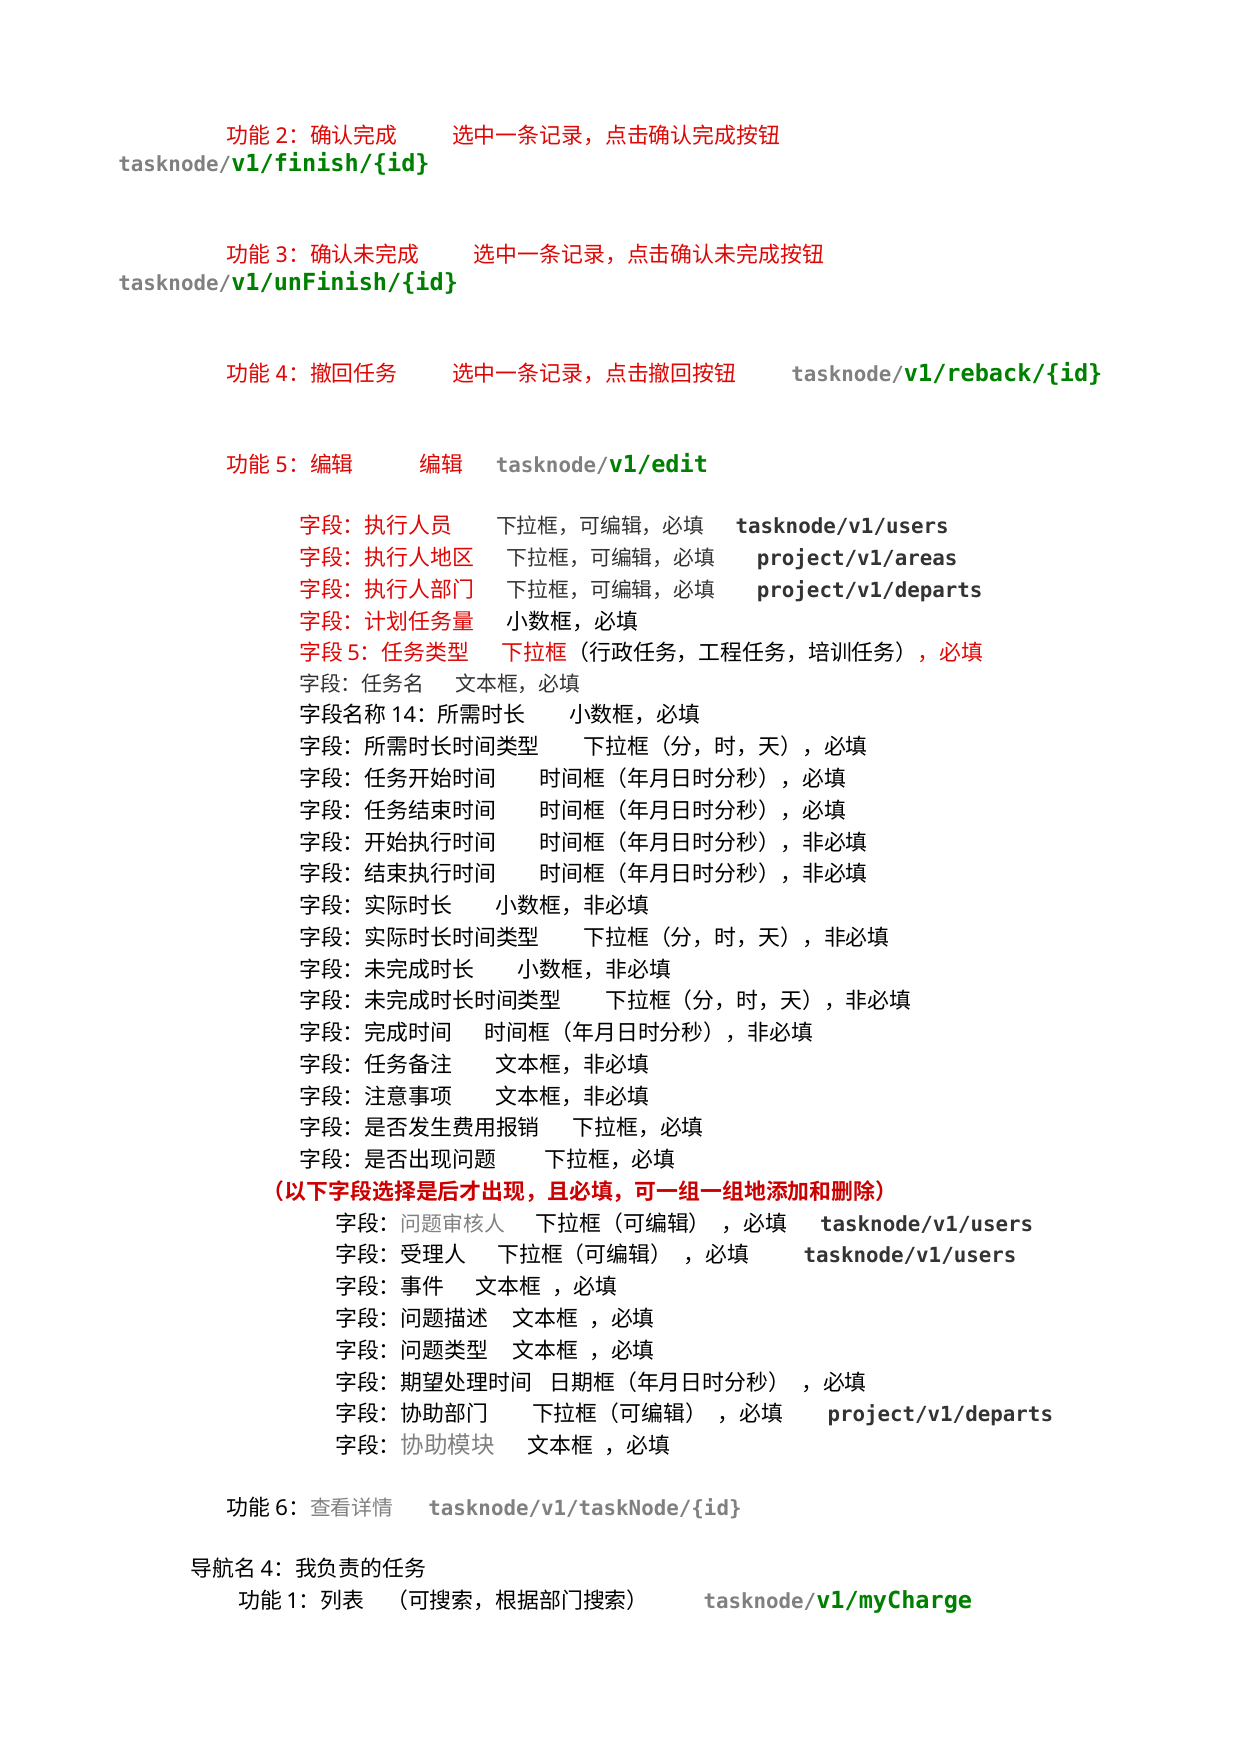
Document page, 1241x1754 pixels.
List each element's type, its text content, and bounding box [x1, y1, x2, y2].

text 字段：受理人 下拉框（可编辑） ，必填 tasknode/v1/users [118, 1237, 1122, 1269]
text 字段：所需时长时间类型 下拉框（分，时，天），必填 [118, 729, 1122, 761]
text 字段名称14：所需时长 小数框，必填 [118, 697, 1122, 729]
text 字段：协助模块 文本框 ，必填 [118, 1428, 1122, 1460]
text 功能5：编辑 编辑 tasknode/v1/edit [118, 447, 1122, 479]
text 字段：开始执行时间 时间框（年月日时分秒），非必填 [118, 824, 1122, 856]
text 字段5：任务类型 下拉框（行政任务，工程任务，培训任务），必填 [118, 635, 1122, 667]
text 字段：任务结束时间 时间框（年月日时分秒），必填 [118, 793, 1122, 824]
text 字段：任务备注 文本框，非必填 [118, 1047, 1122, 1079]
text 字段：实际时长时间类型 下拉框（分，时，天），非必填 [118, 920, 1122, 952]
text 字段：执行人员 下拉框，可编辑，必填 tasknode/v1/users [118, 508, 1122, 540]
text 字段：未完成时长 小数框，非必填 [118, 952, 1122, 983]
text 字段：实际时长 小数框，非必填 [118, 888, 1122, 920]
text 字段：执行人地区 下拉框，可编辑，必填 project/v1/areas [118, 540, 1122, 572]
text 字段：结束执行时间 时间框（年月日时分秒），非必填 [118, 856, 1122, 888]
text 导航名4：我负责的任务 [118, 1551, 1122, 1583]
text 字段：是否出现问题 下拉框，必填 [118, 1142, 1122, 1174]
text 字段：期望处理时间 日期框（年月日时分秒） ，必填 [118, 1364, 1122, 1396]
text 字段：注意事项 文本框，非必填 [118, 1079, 1122, 1110]
text 功能3：确认未完成 选中一条记录，点击确认未完成按钮 tasknode/v1/unFinish/{id} [118, 237, 1122, 296]
text （以下字段选择是后才出现，且必填，可一组一组地添加和删除） [118, 1174, 1122, 1206]
text 字段：事件 文本框 ，必填 [118, 1269, 1122, 1301]
text 字段：完成时间 时间框（年月日时分秒），非必填 [118, 1015, 1122, 1047]
text 字段：问题描述 文本框 ，必填 [118, 1301, 1122, 1333]
text 功能6：查看详情 tasknode/v1/taskNode/{id} [118, 1490, 1122, 1521]
text 功能1：列表 （可搜索，根据部门搜索） tasknode/v1/myCharge [118, 1583, 1122, 1615]
text 字段：任务名 文本框，必填 [118, 667, 1122, 697]
text 字段：问题类型 文本框 ，必填 [118, 1333, 1122, 1364]
text 字段：是否发生费用报销 下拉框，必填 [118, 1110, 1122, 1142]
text 字段：执行人部门 下拉框，可编辑，必填 project/v1/departs [118, 572, 1122, 604]
text 字段：未完成时长时间类型 下拉框（分，时，天），非必填 [118, 983, 1122, 1015]
text 字段：问题审核人 下拉框（可编辑） ，必填 tasknode/v1/users [118, 1206, 1122, 1237]
text 功能4：撤回任务 选中一条记录，点击撤回按钮 tasknode/v1/reback/{id} [118, 356, 1122, 387]
text 字段：计划任务量 小数框，必填 [118, 604, 1122, 635]
text 字段：任务开始时间 时间框（年月日时分秒），必填 [118, 761, 1122, 793]
text 功能2：确认完成 选中一条记录，点击确认完成按钮 tasknode/v1/finish/{id} [118, 118, 1122, 177]
text 字段：协助部门 下拉框（可编辑） ，必填 project/v1/departs [118, 1396, 1122, 1428]
